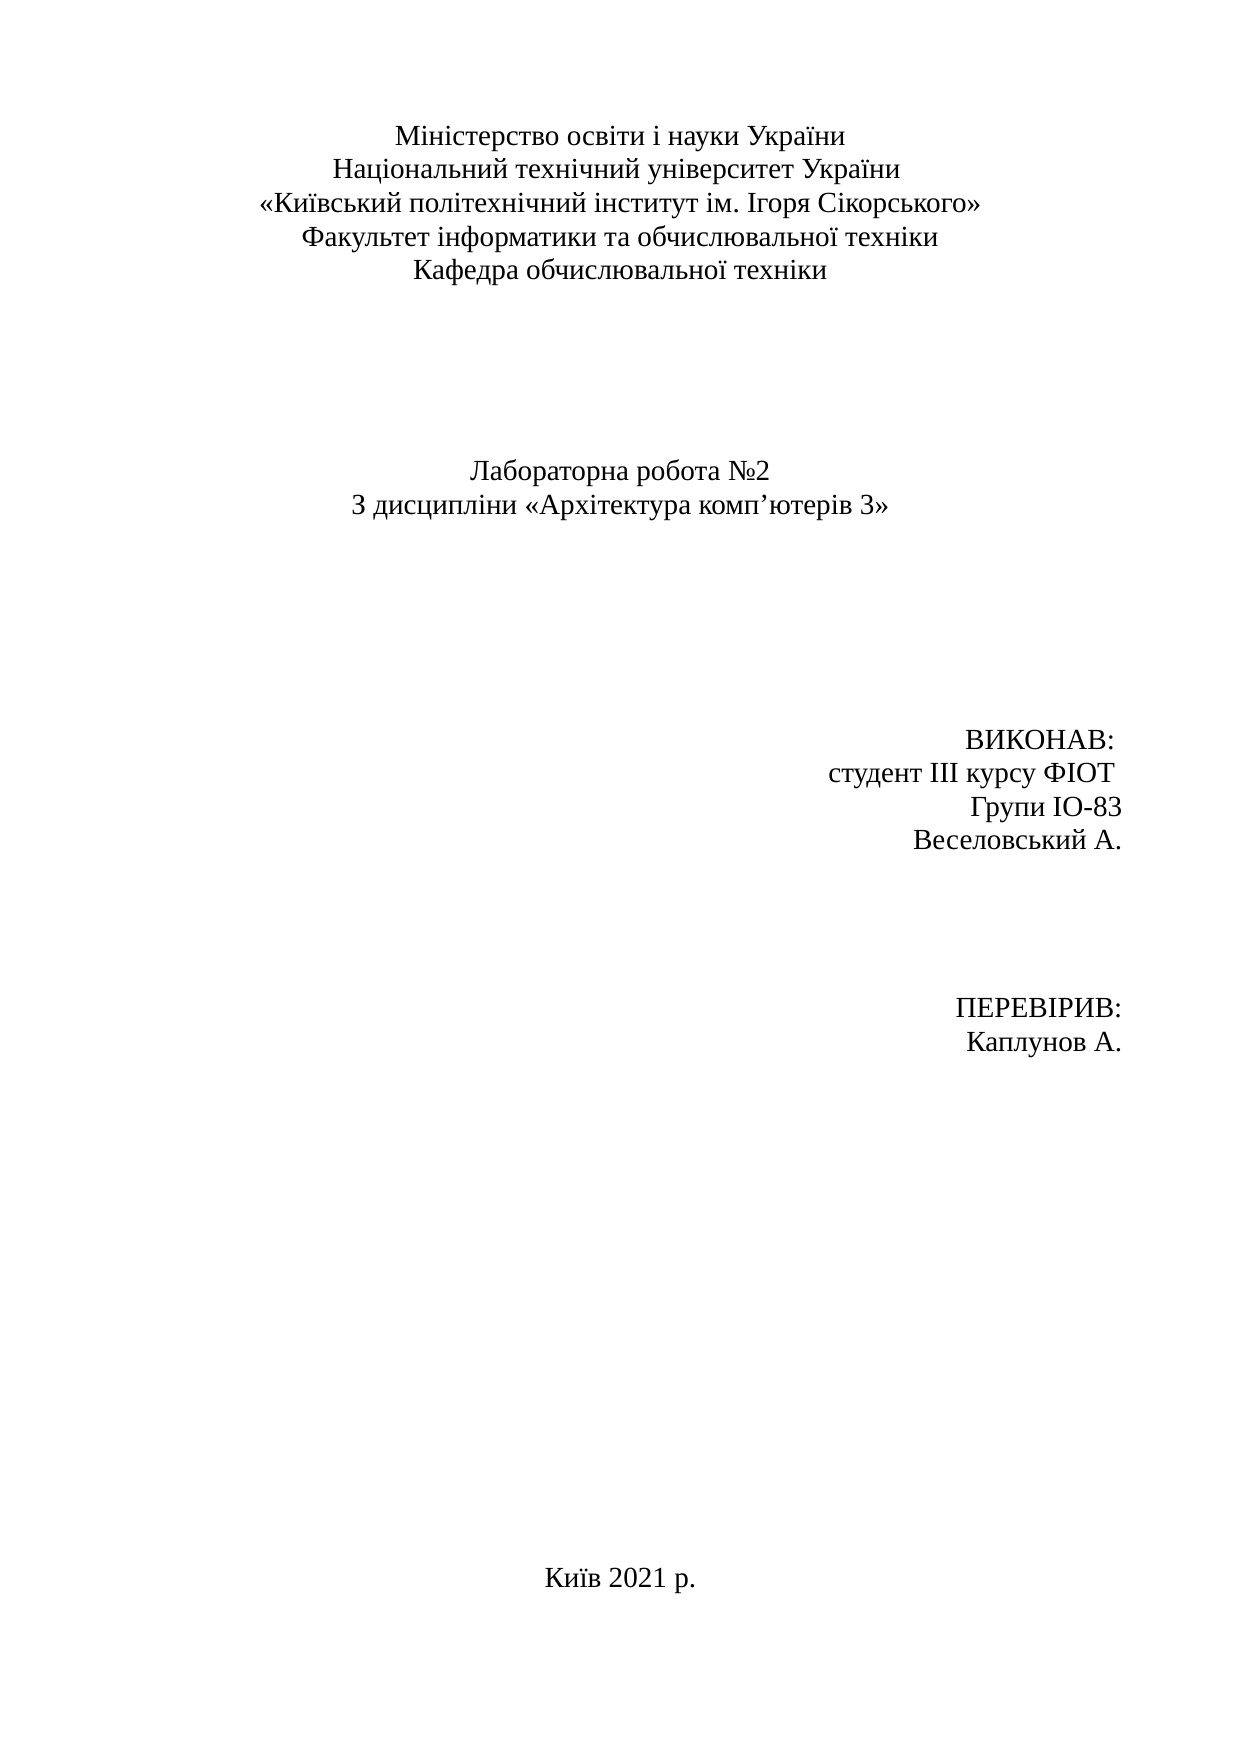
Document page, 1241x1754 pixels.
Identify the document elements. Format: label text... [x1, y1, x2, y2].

text ВИКОНАВ: [118, 722, 1122, 755]
text Лабораторна робота №2 [118, 453, 1122, 487]
text ПЕРЕВІРИВ: [118, 990, 1122, 1024]
text З дисципліни «Архітектура компʼютерів 3» [118, 487, 1122, 521]
text Каплунов А. [118, 1024, 1122, 1057]
text Міністерство освіти і науки України [118, 118, 1122, 152]
text Веселовський А. [118, 822, 1122, 856]
text Кафедра обчислювальної техніки [118, 252, 1122, 286]
text «Київський політехнічний інститут ім. Ігоря Сікорського» [118, 185, 1122, 219]
text Національний технічний університет України [118, 152, 1122, 185]
text Факультет інформатики та обчислювальної техніки [118, 219, 1122, 252]
text студент ІІІ курсу ФІОТ [118, 755, 1122, 789]
text Групи ІО-83 [118, 789, 1122, 822]
text Київ 2021 р. [118, 1560, 1122, 1594]
